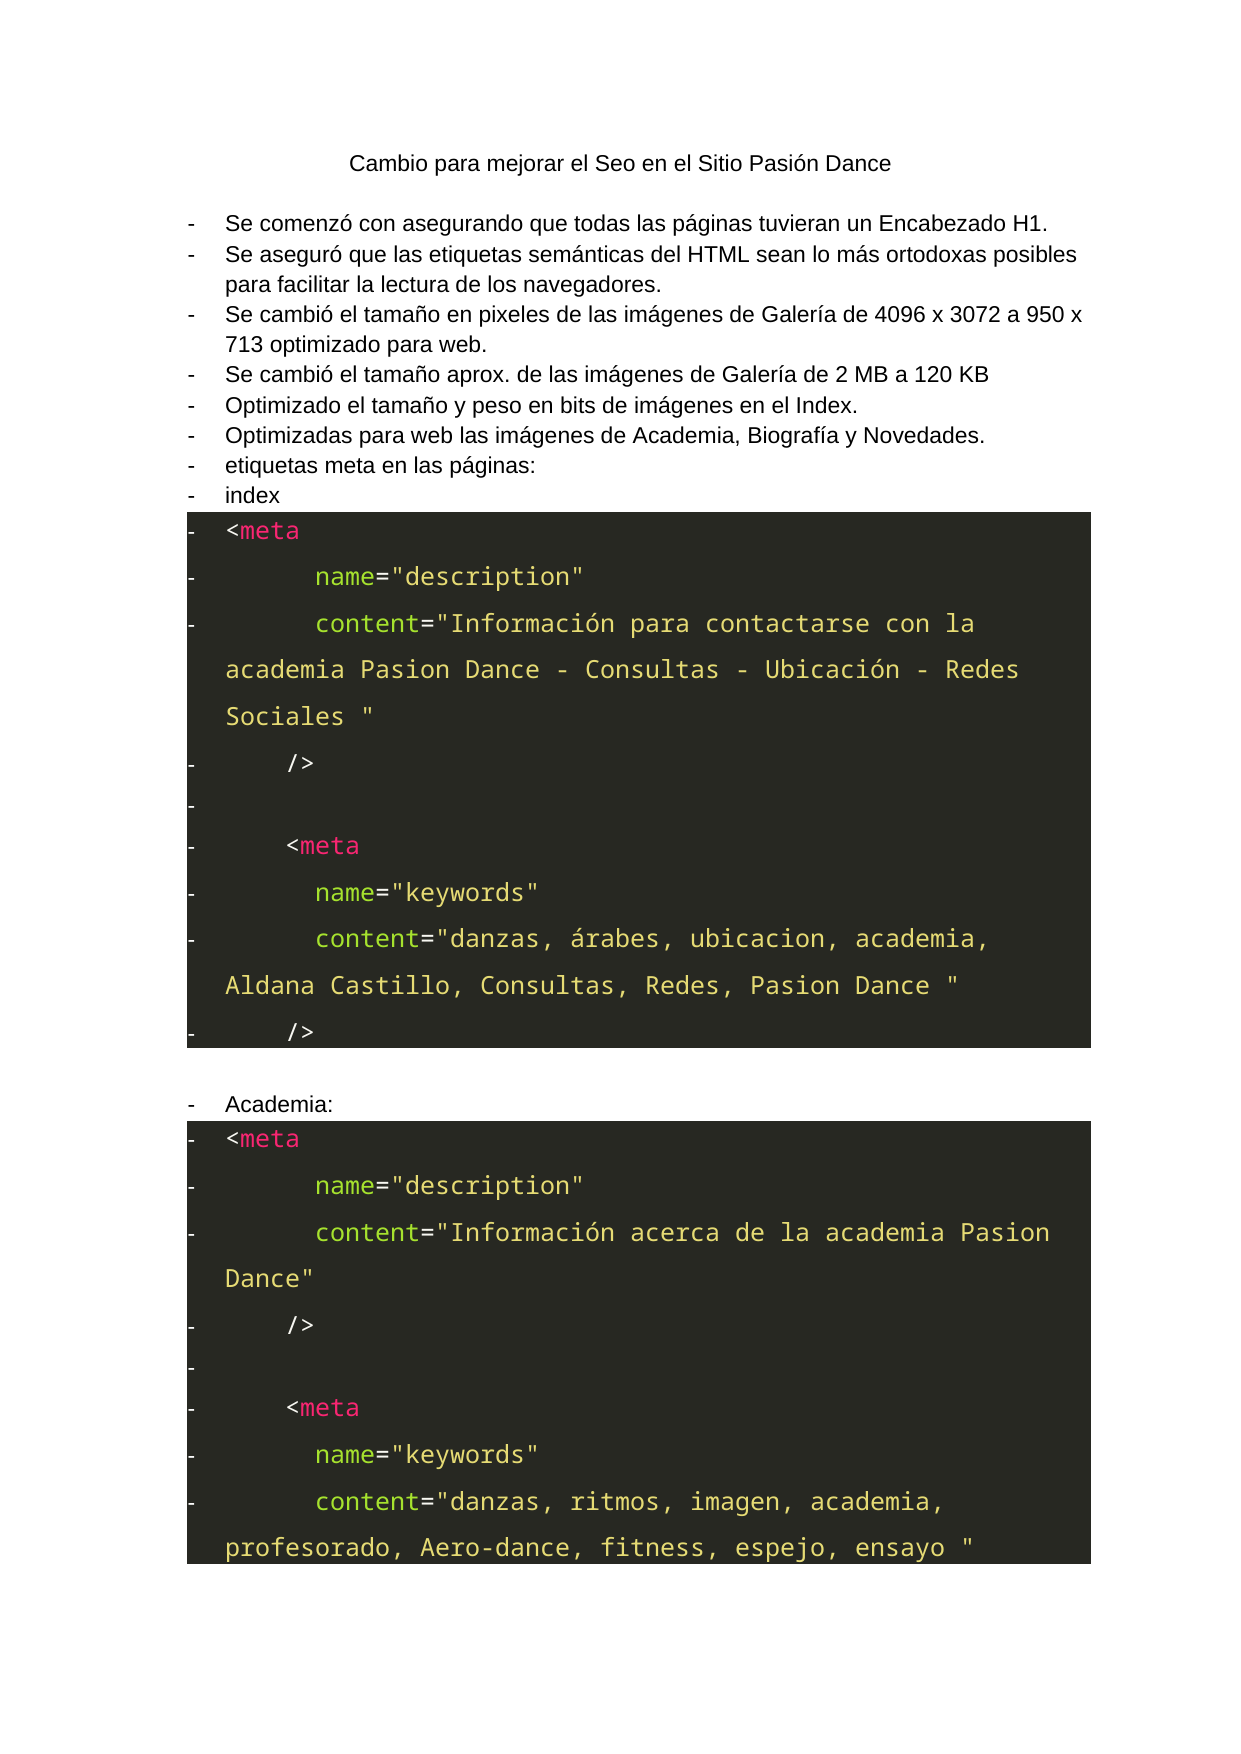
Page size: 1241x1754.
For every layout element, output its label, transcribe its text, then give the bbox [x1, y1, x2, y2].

list <meta [187, 828, 1091, 862]
list <meta [187, 512, 1091, 547]
list Se cambió el tamaño en pixeles de las imágenes de Galería de 4096 x 3072 a 950 x 713 optimizado para web. [187, 301, 1091, 358]
list Academia: [187, 1091, 1091, 1117]
list name="keywords" [187, 1437, 1091, 1471]
list index [187, 482, 1091, 509]
list name="description" [187, 1168, 1091, 1202]
list name="description" [187, 559, 1091, 593]
list content="Información para contactarse con la academia Pasion Dance - Consultas - Ubicación - Redes Sociales " [187, 606, 1091, 733]
list Se cambió el tamaño aprox. de las imágenes de Galería de 2 MB a 120 KB [187, 361, 1091, 388]
list name="keywords" [187, 874, 1091, 908]
list Se aseguró que las etiquetas semánticas del HTML sean lo más ortodoxas posibles para facilitar la lectura de los navegadores. [187, 241, 1091, 297]
list <meta [187, 1390, 1091, 1424]
list Optimizado el tamaño y peso en bits de imágenes en el Index. [187, 392, 1091, 418]
text Cambio para mejorar el Seo en el Sitio Pasión Dance [150, 150, 1091, 176]
list content="Información acerca de la academia Pasion Dance" [187, 1214, 1091, 1295]
list /> [187, 745, 1091, 779]
list content="danzas, ritmos, imagen, academia, profesorado, Aero-dance, fitness, espejo, ensayo " [187, 1483, 1091, 1564]
list Optimizadas para web las imágenes de Academia, Biografía y Novedades. [187, 422, 1091, 448]
list /> [187, 1307, 1091, 1341]
list /> [187, 1014, 1091, 1048]
list etiquetas meta en las páginas: [187, 452, 1091, 478]
list Se comenzó con asegurando que todas las páginas tuvieran un Encabezado H1. [187, 210, 1091, 237]
list content="danzas, árabes, ubicacion, academia, Aldana Castillo, Consultas, Redes, Pasion Dance " [187, 921, 1091, 1002]
list <meta [187, 1121, 1091, 1155]
